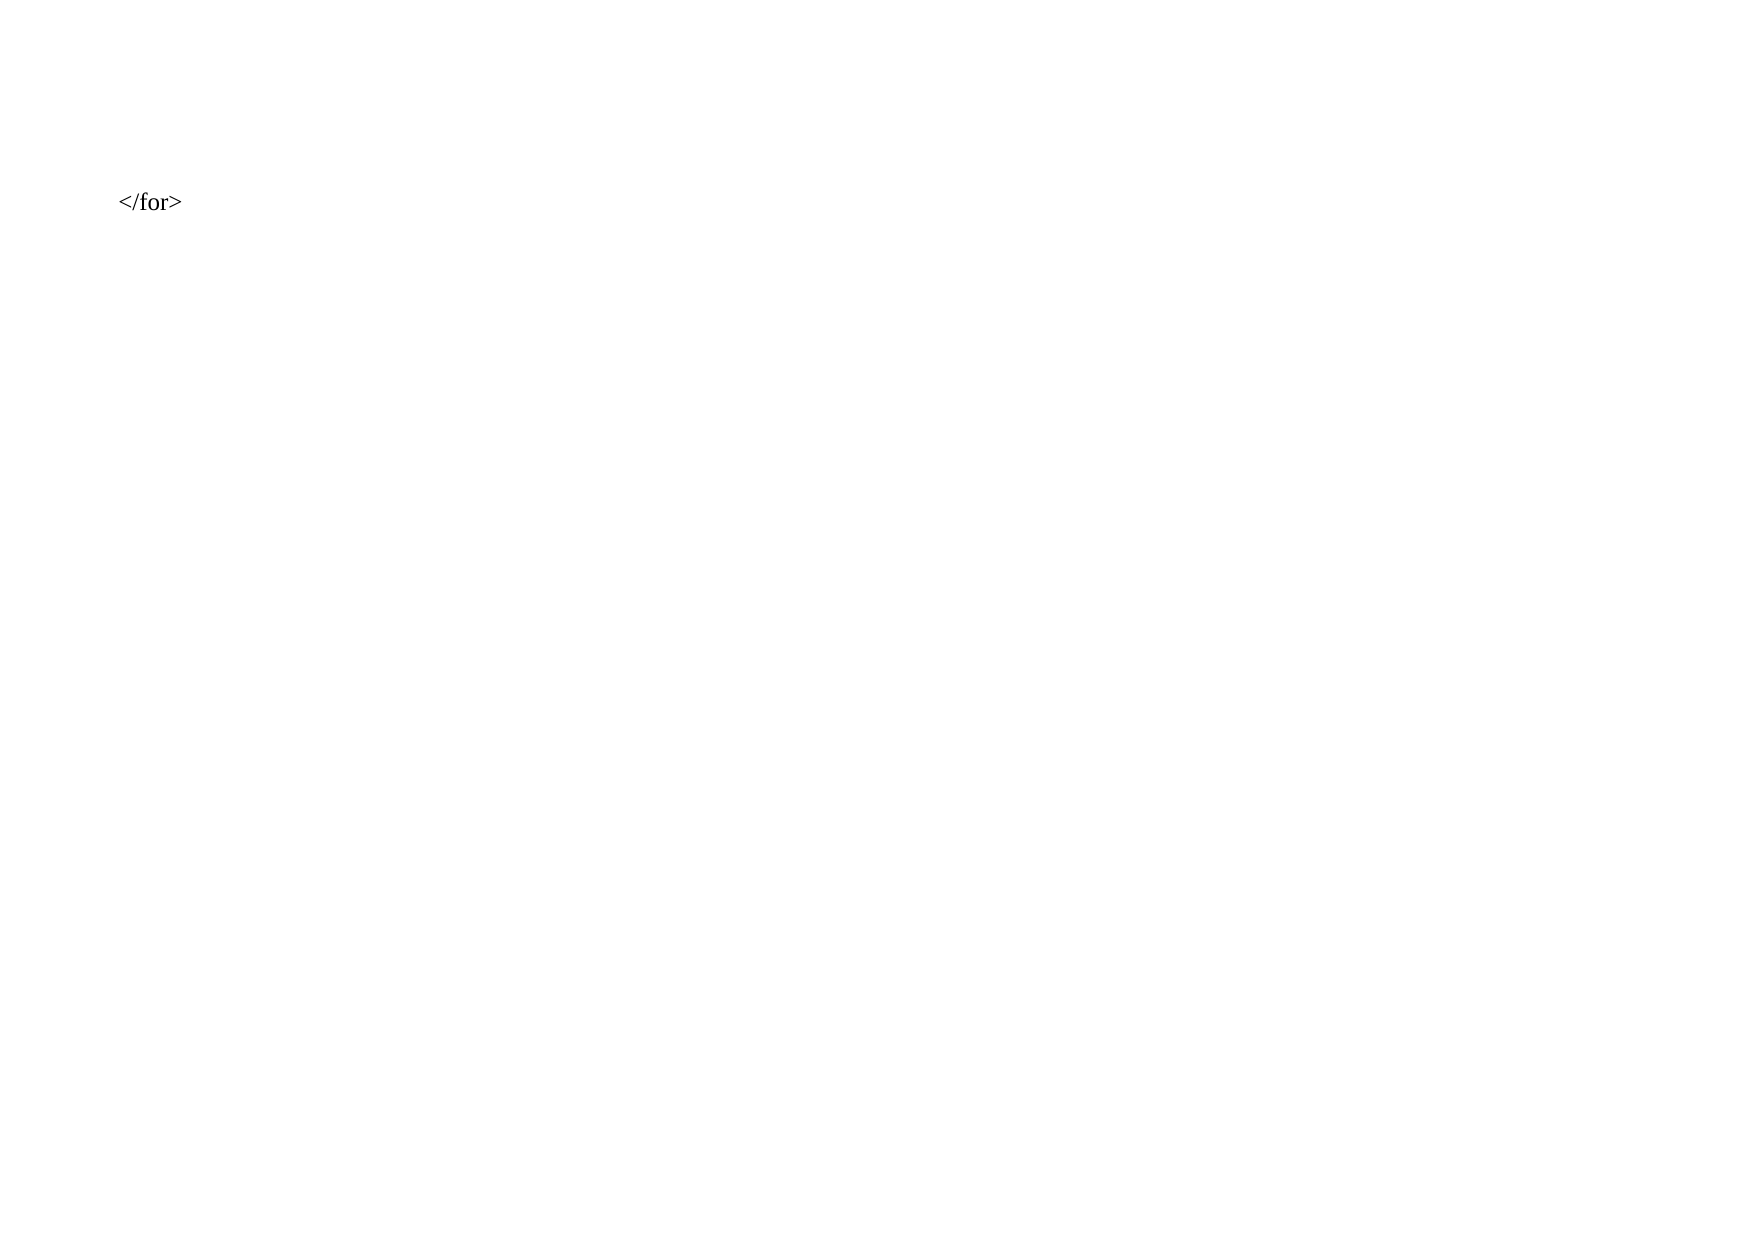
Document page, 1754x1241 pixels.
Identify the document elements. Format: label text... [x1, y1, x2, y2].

text </for> [118, 187, 1636, 216]
table_header [118, 118, 608, 158]
table_header [608, 118, 1632, 158]
